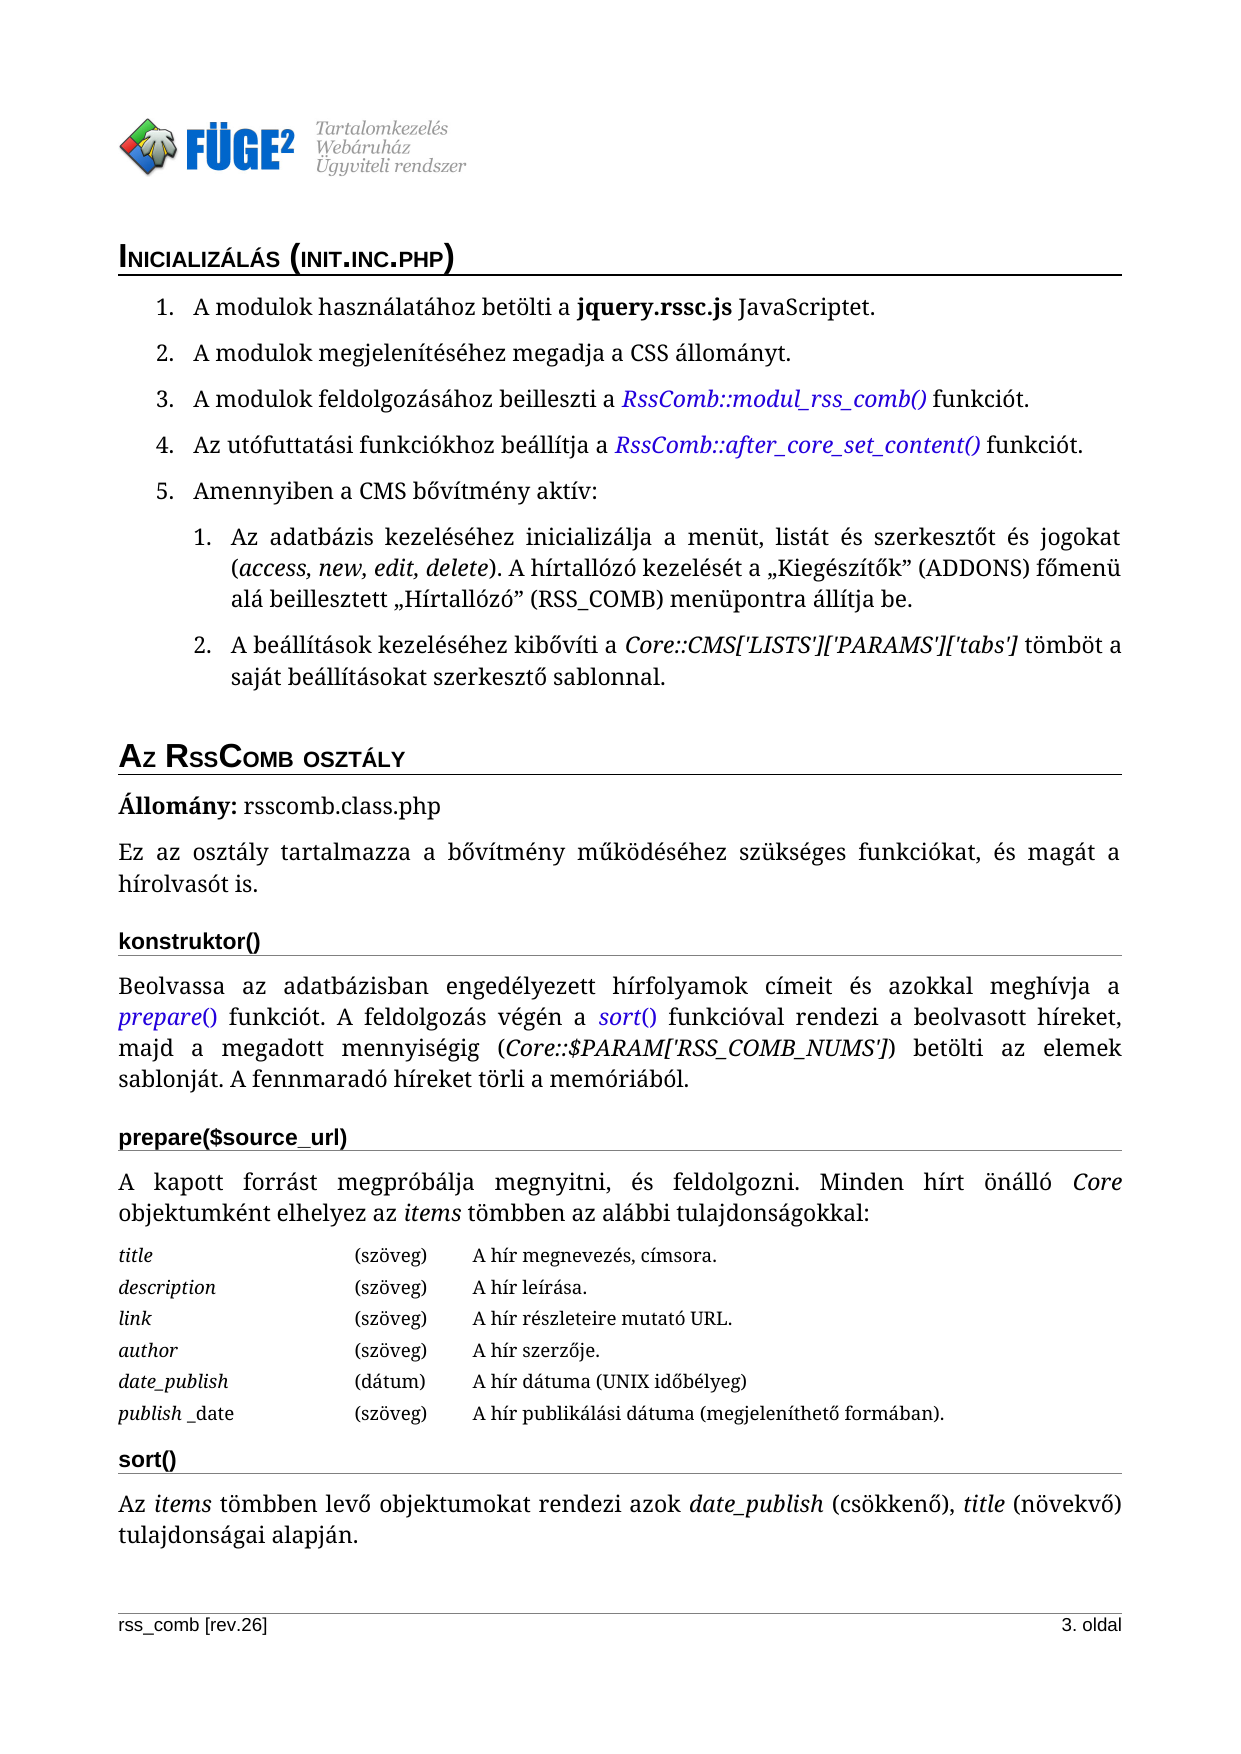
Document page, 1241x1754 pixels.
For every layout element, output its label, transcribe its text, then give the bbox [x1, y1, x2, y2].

text Beolvassa az adatbázisban engedélyezett hírfolyamok címeit és azokkal meghívja a prepare() funkciót. A feldolgozás végén a sort() funkcióval rendezi a beolvasott híreket, majd a megadott mennyiségig (Core::$PARAM['RSS_COMB_NUMS']) betölti az elemek sablonját. A fennmaradó híreket törli a memóriából. [118, 969, 1122, 1094]
subtitle Inicializálás (init.inc.php) [118, 236, 1122, 274]
subtitle sort() [118, 1446, 1122, 1473]
text author (szöveg) A hír szerzője. [118, 1337, 1122, 1363]
list A modulok használatához betölti a jquery.rssc.js JavaScriptet. [156, 290, 1122, 322]
list Az adatbázis kezeléséhez inicializálja a menüt, listát és szerkesztőt és jogokat (access, new, edit, delete). A hírtallózó kezelését a „Kiegészítők” (ADDONS) főmenü alá beillesztett „Hírtallózó” (RSS_COMB) menüpontra állítja be. [193, 521, 1122, 614]
subtitle Az RssComb osztály [118, 736, 1122, 774]
text Ez az osztály tartalmazza a bővítmény működéséhez szükséges funkciókat, és magát a hírolvasót is. [118, 836, 1122, 899]
list A modulok megjelenítéséhez megadja a CSS állományt. [156, 336, 1122, 368]
text A kapott forrást megpróbálja megnyitni, és feldolgozni. Minden hírt önálló Core objektumként elhelyez az items tömbben az alábbi tulajdonságokkal: [118, 1165, 1122, 1228]
subtitle prepare($source_url) [118, 1124, 1122, 1150]
text date_publish (dátum) A hír dátuma (UNIX időbélyeg) [118, 1368, 1122, 1394]
text publish _date (szöveg) A hír publikálási dátuma (megjeleníthető formában). [118, 1400, 1122, 1426]
text description (szöveg) A hír leírása. [118, 1274, 1122, 1300]
list Az utófuttatási funkciókhoz beállítja a RssComb::after_core_set_content() funkciót. [156, 428, 1122, 460]
list A beállítások kezeléséhez kibővíti a Core::CMS['LISTS']['PARAMS']['tabs'] tömböt a saját beállításokat szerkesztő sablonnal. [193, 629, 1122, 692]
list Amennyiben a CMS bővítmény aktív: [156, 474, 1122, 506]
text link (szöveg) A hír részleteire mutató URL. [118, 1306, 1122, 1331]
picture [118, 118, 473, 177]
subtitle konstruktor() [118, 928, 1122, 955]
text title (szöveg) A hír megnevezés, címsora. [118, 1243, 1122, 1268]
text Állomány: rsscomb.class.php [118, 790, 1122, 821]
text Az items tömbben levő objektumokat rendezi azok date_publish (csökkenő), title (növekvő) tulajdonságai alapján. [118, 1487, 1122, 1550]
list A modulok feldolgozásához beilleszti a RssComb::modul_rss_comb() funkciót. [156, 382, 1122, 414]
